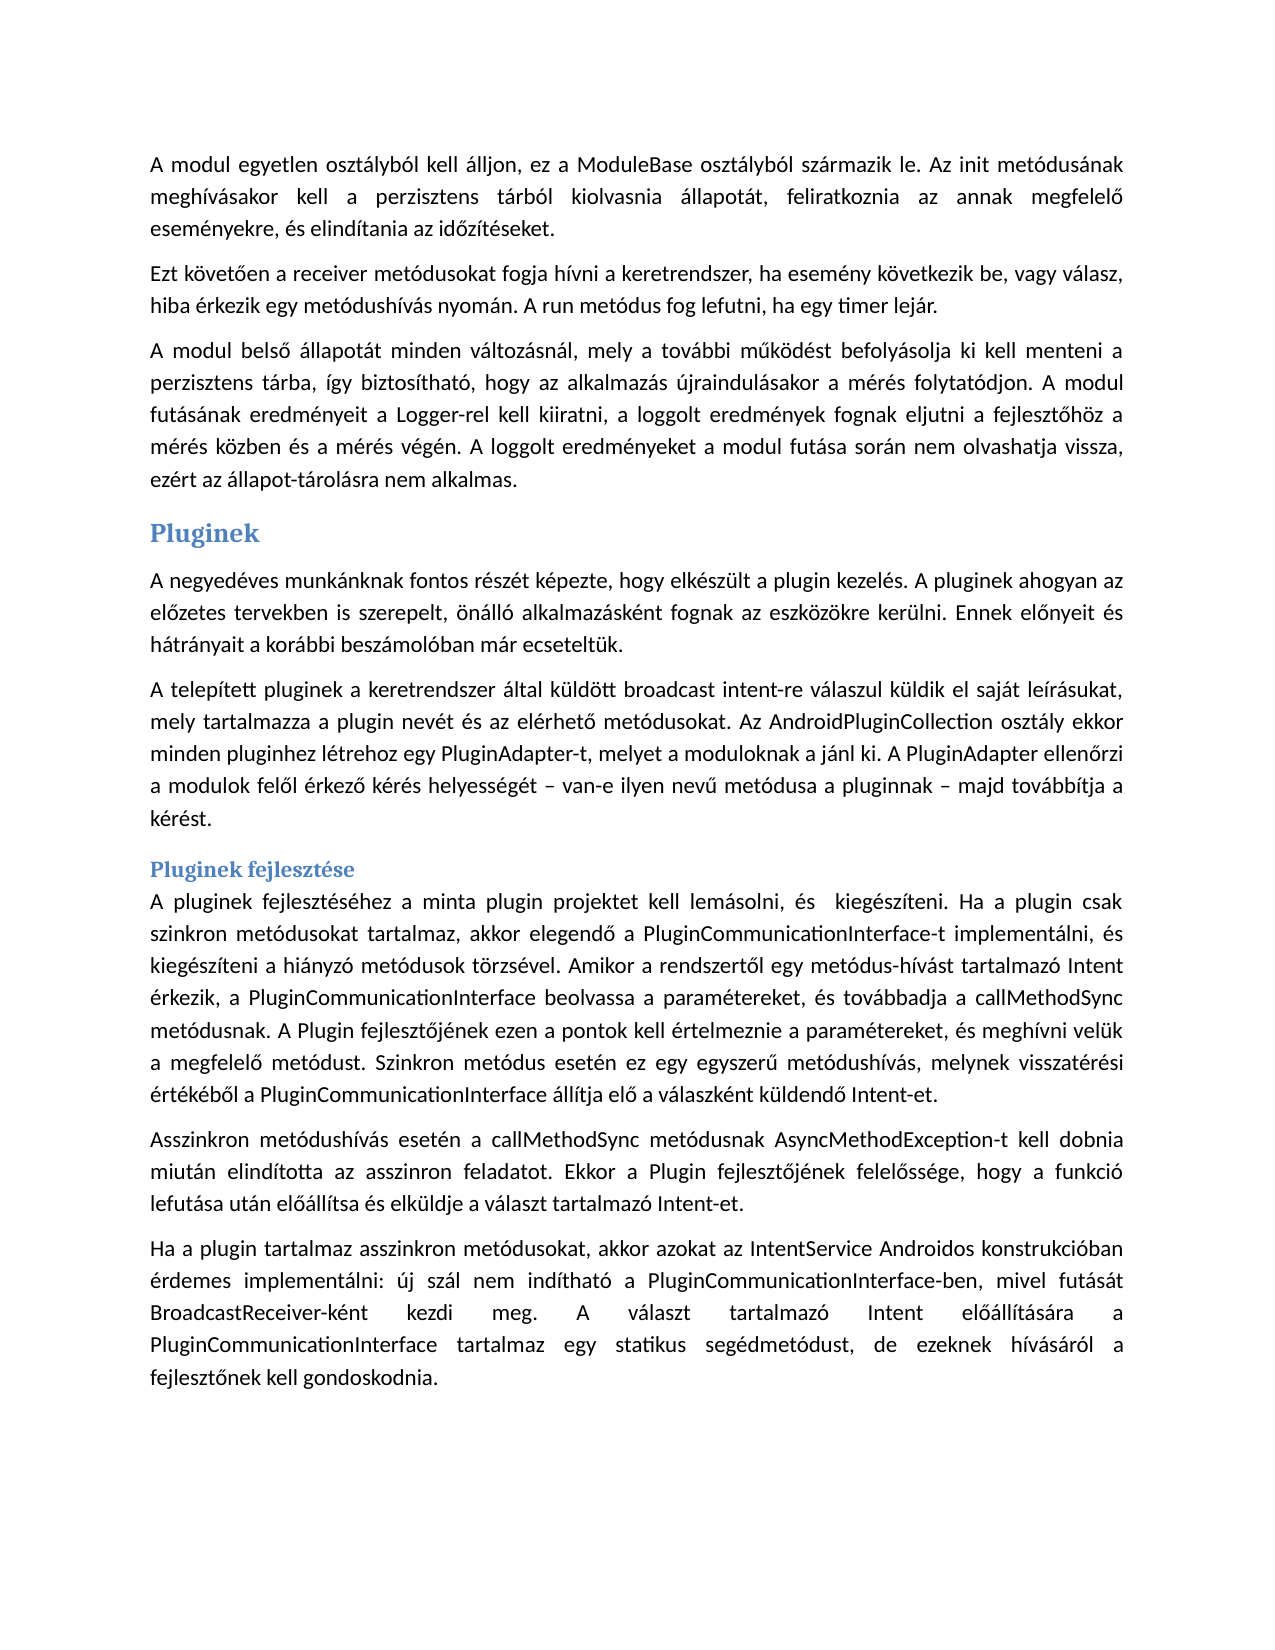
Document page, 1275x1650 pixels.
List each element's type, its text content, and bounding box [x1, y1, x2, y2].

text A telepített pluginek a keretrendszer által küldött broadcast intent-re válaszul küldik el saját leírásukat, mely tartalmazza a plugin nevét és az elérhető metódusokat. Az AndroidPluginCollection osztály ekkor minden pluginhez létrehoz egy PluginAdapter-t, melyet a moduloknak a jánl ki. A PluginAdapter ellenőrzi a modulok felől érkező kérés helyességét – van-e ilyen nevű metódusa a pluginnak – majd továbbítja a kérést. [150, 675, 1125, 832]
text Asszinkron metódushívás esetén a callMethodSync metódusnak AsyncMethodException-t kell dobnia miután elindította az asszinron feladatot. Ekkor a Plugin fejlesztőjének felelőssége, hogy a funkció lefutása után előállítsa és elküldje a választ tartalmazó Intent-et. [150, 1125, 1125, 1217]
subtitle Pluginek [150, 518, 1125, 549]
subtitle Pluginek fejlesztése [150, 857, 1125, 883]
text A modul egyetlen osztályból kell álljon, ez a ModuleBase osztályból származik le. Az init metódusának meghívásakor kell a perzisztens tárból kiolvasnia állapotát, feliratkoznia az annak megfelelő eseményekre, és elindítania az időzítéseket. [150, 150, 1125, 242]
text Ha a plugin tartalmaz asszinkron metódusokat, akkor azokat az IntentService Androidos konstrukcióban érdemes implementálni: új szál nem indítható a PluginCommunicationInterface-ben, mivel futását BroadcastReceiver-ként kezdi meg. A választ tartalmazó Intent előállítására a PluginCommunicationInterface tartalmaz egy statikus segédmetódust, de ezeknek hívásáról a fejlesztőnek kell gondoskodnia. [150, 1234, 1125, 1391]
text A pluginek fejlesztéséhez a minta plugin projektet kell lemásolni, és kiegészíteni. Ha a plugin csak szinkron metódusokat tartalmaz, akkor elegendő a PluginCommunicationInterface-t implementálni, és kiegészíteni a hiányzó metódusok törzsével. Amikor a rendszertől egy metódus-hívást tartalmazó Intent érkezik, a PluginCommunicationInterface beolvassa a paramétereket, és továbbadja a callMethodSync metódusnak. A Plugin fejlesztőjének ezen a pontok kell értelmeznie a paramétereket, és meghívni velük a megfelelő metódust. Szinkron metódus esetén ez egy egyszerű metódushívás, melynek visszatérési értékéből a PluginCommunicationInterface állítja elő a válaszként küldendő Intent-et. [150, 887, 1125, 1108]
text A negyedéves munkánknak fontos részét képezte, hogy elkészült a plugin kezelés. A pluginek ahogyan az előzetes tervekben is szerepelt, önálló alkalmazásként fognak az eszközökre kerülni. Ennek előnyeit és hátrányait a korábbi beszámolóban már ecseteltük. [150, 566, 1125, 658]
text Ezt követően a receiver metódusokat fogja hívni a keretrendszer, ha esemény következik be, vagy válasz, hiba érkezik egy metódushívás nyomán. A run metódus fog lefutni, ha egy timer lejár. [150, 259, 1125, 319]
text A modul belső állapotát minden változásnál, mely a további működést befolyásolja ki kell menteni a perzisztens tárba, így biztosítható, hogy az alkalmazás újraindulásakor a mérés folytatódjon. A modul futásának eredményeit a Logger-rel kell kiiratni, a loggolt eredmények fognak eljutni a fejlesztőhöz a mérés közben és a mérés végén. A loggolt eredményeket a modul futása során nem olvashatja vissza, ezért az állapot-tárolásra nem alkalmas. [150, 336, 1125, 493]
